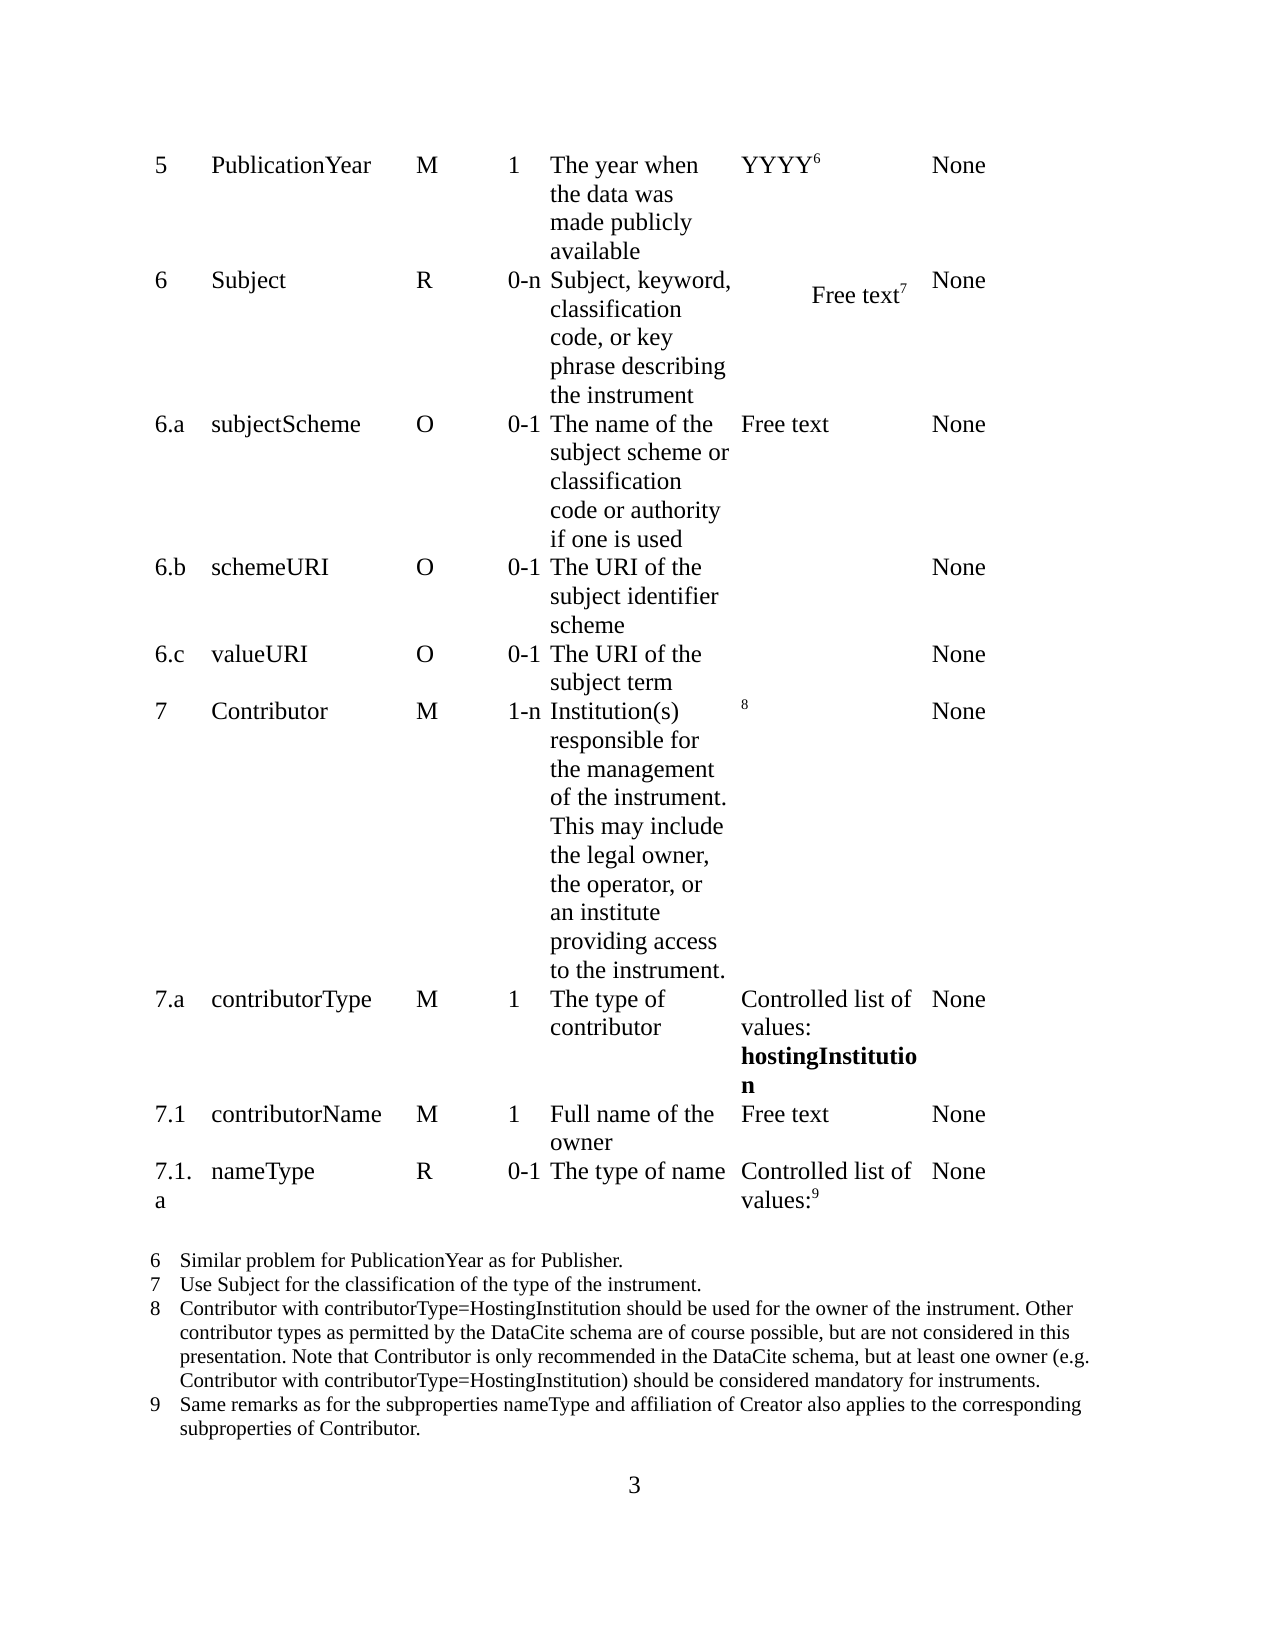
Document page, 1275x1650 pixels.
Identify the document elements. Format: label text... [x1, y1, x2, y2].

table_cell PublicationYear [206, 150, 411, 265]
table_cell 1-n [503, 696, 546, 984]
table_cell None [927, 984, 1125, 1099]
table_cell None [927, 1156, 1125, 1214]
table_cell None [927, 409, 1125, 552]
table_cell M [411, 696, 503, 984]
table_cell Free text [736, 265, 927, 409]
table_cell [736, 553, 927, 639]
table_cell 6.c [150, 639, 206, 696]
table_cell nameType [206, 1156, 411, 1214]
table_cell Contributor [206, 696, 411, 984]
table_cell 1 [503, 984, 546, 1099]
table_cell 6.a [150, 409, 206, 552]
table_cell subjectScheme [206, 409, 411, 552]
table_cell Subject [206, 265, 411, 409]
table_cell Free text [736, 409, 927, 552]
table_cell None [927, 1099, 1125, 1156]
table_cell M [411, 984, 503, 1099]
table_cell 0-1 [503, 553, 546, 639]
table_cell YYYY [736, 150, 927, 265]
table_cell Controlled list of values: hostingInstitution [736, 984, 927, 1099]
table_cell 7 [150, 696, 206, 984]
table_cell R [411, 1156, 503, 1214]
table_cell contributorType [206, 984, 411, 1099]
table_cell 0-1 [503, 409, 546, 552]
table_cell valueURI [206, 639, 411, 696]
table_cell 0-1 [503, 639, 546, 696]
table_cell None [927, 553, 1125, 639]
table_cell The URI of the subject identifier scheme [546, 553, 736, 639]
table_cell 7.1.a [150, 1156, 206, 1214]
table_cell 7.1 [150, 1099, 206, 1156]
table_cell None [927, 639, 1125, 696]
table_cell Institution(s) responsible for the management of the instrument. This may include the legal owner, the operator, or an institute providing access to the instrument. [546, 696, 736, 984]
table_cell O [411, 639, 503, 696]
table_cell contributorName [206, 1099, 411, 1156]
table_cell Controlled list of values: Organizational Personal [736, 1156, 927, 1214]
table_cell 6.b [150, 553, 206, 639]
table_cell The name of the subject scheme or classification code or authority if one is used [546, 409, 736, 552]
table_cell 0-n [503, 265, 546, 409]
table_cell Subject, keyword, classification code, or key phrase describing the instrument [546, 265, 736, 409]
table_cell Free text [736, 1099, 927, 1156]
table_cell None [927, 150, 1125, 265]
table_cell schemeURI [206, 553, 411, 639]
table_cell 1 [503, 1099, 546, 1156]
table_cell 5 [150, 150, 206, 265]
table_cell The URI of the subject term [546, 639, 736, 696]
table_cell The type of name [546, 1156, 736, 1214]
table_cell 0-1 [503, 1156, 546, 1214]
table_cell O [411, 553, 503, 639]
table_cell 7.a [150, 984, 206, 1099]
table_cell 1 [503, 150, 546, 265]
table_cell [736, 696, 927, 984]
table_cell None [927, 265, 1125, 409]
table_cell [736, 639, 927, 696]
table_cell R [411, 265, 503, 409]
table_cell The type of contributor [546, 984, 736, 1099]
table_cell The year when the data was made publicly available [546, 150, 736, 265]
table_cell M [411, 150, 503, 265]
table_cell O [411, 409, 503, 552]
table_cell M [411, 1099, 503, 1156]
table_cell Full name of the owner [546, 1099, 736, 1156]
table_cell 6 [150, 265, 206, 409]
table_cell None [927, 696, 1125, 984]
